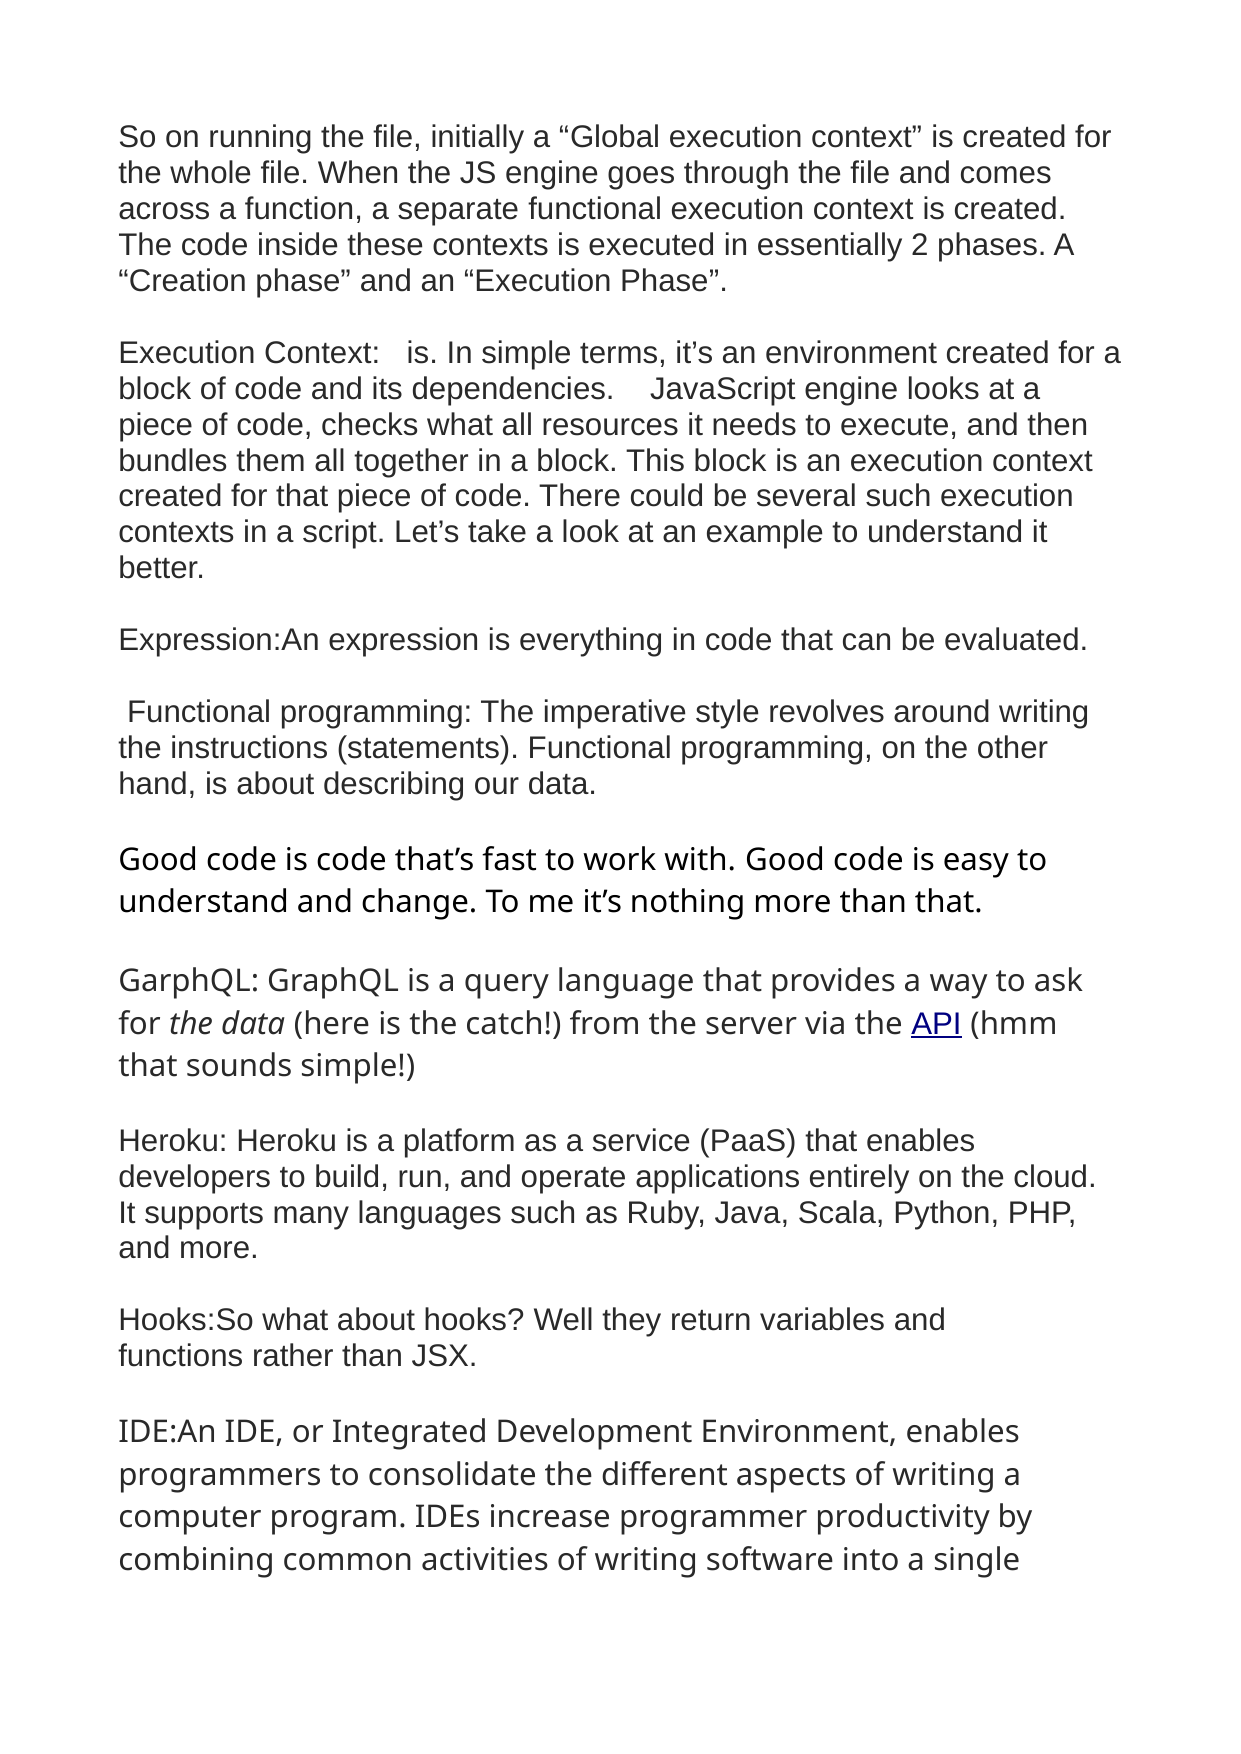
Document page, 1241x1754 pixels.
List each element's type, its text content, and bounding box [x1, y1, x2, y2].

text Functional programming: The imperative style revolves around writing the instructions (statements). Functional programming, on the other hand, is about describing our data. [118, 693, 1122, 801]
text GarphQL: GraphQL is a query language that provides a way to ask for the data (here is the catch!) from the server via the API (hmm that sounds simple!) [118, 958, 1122, 1086]
text Heroku: Heroku is a platform as a service (PaaS) that enables developers to build, run, and operate applications entirely on the cloud. It supports many languages such as Ruby, Java, Scala, Python, PHP, and more. [118, 1122, 1122, 1266]
text So on running the file, initially a “Global execution context” is created for the whole file. When the JS engine goes through the file and comes across a function, a separate functional execution context is created. The code inside these contexts is executed in essentially 2 phases. A “Creation phase” and an “Execution Phase”. [118, 118, 1122, 298]
text IDE:An IDE, or Integrated Development Environment, enables programmers to consolidate the different aspects of writing a computer program. IDEs increase programmer productivity by combining common activities of writing software into a single [118, 1409, 1122, 1580]
text Execution Context: is. In simple terms, it’s an environment created for a block of code and its dependencies. JavaScript engine looks at a piece of code, checks what all resources it needs to execute, and then bundles them all together in a block. This block is an execution context created for that piece of code. There could be several such execution contexts in a script. Let’s take a look at an example to understand it better. [118, 334, 1122, 585]
text Expression:An expression is everything in code that can be evaluated. [118, 621, 1122, 657]
text Good code is code that’s fast to work with. Good code is easy to understand and change. To me it’s nothing more than that. [118, 837, 1122, 922]
text Hooks:So what about hooks? Well they return variables and functions rather than JSX. [118, 1301, 1122, 1373]
